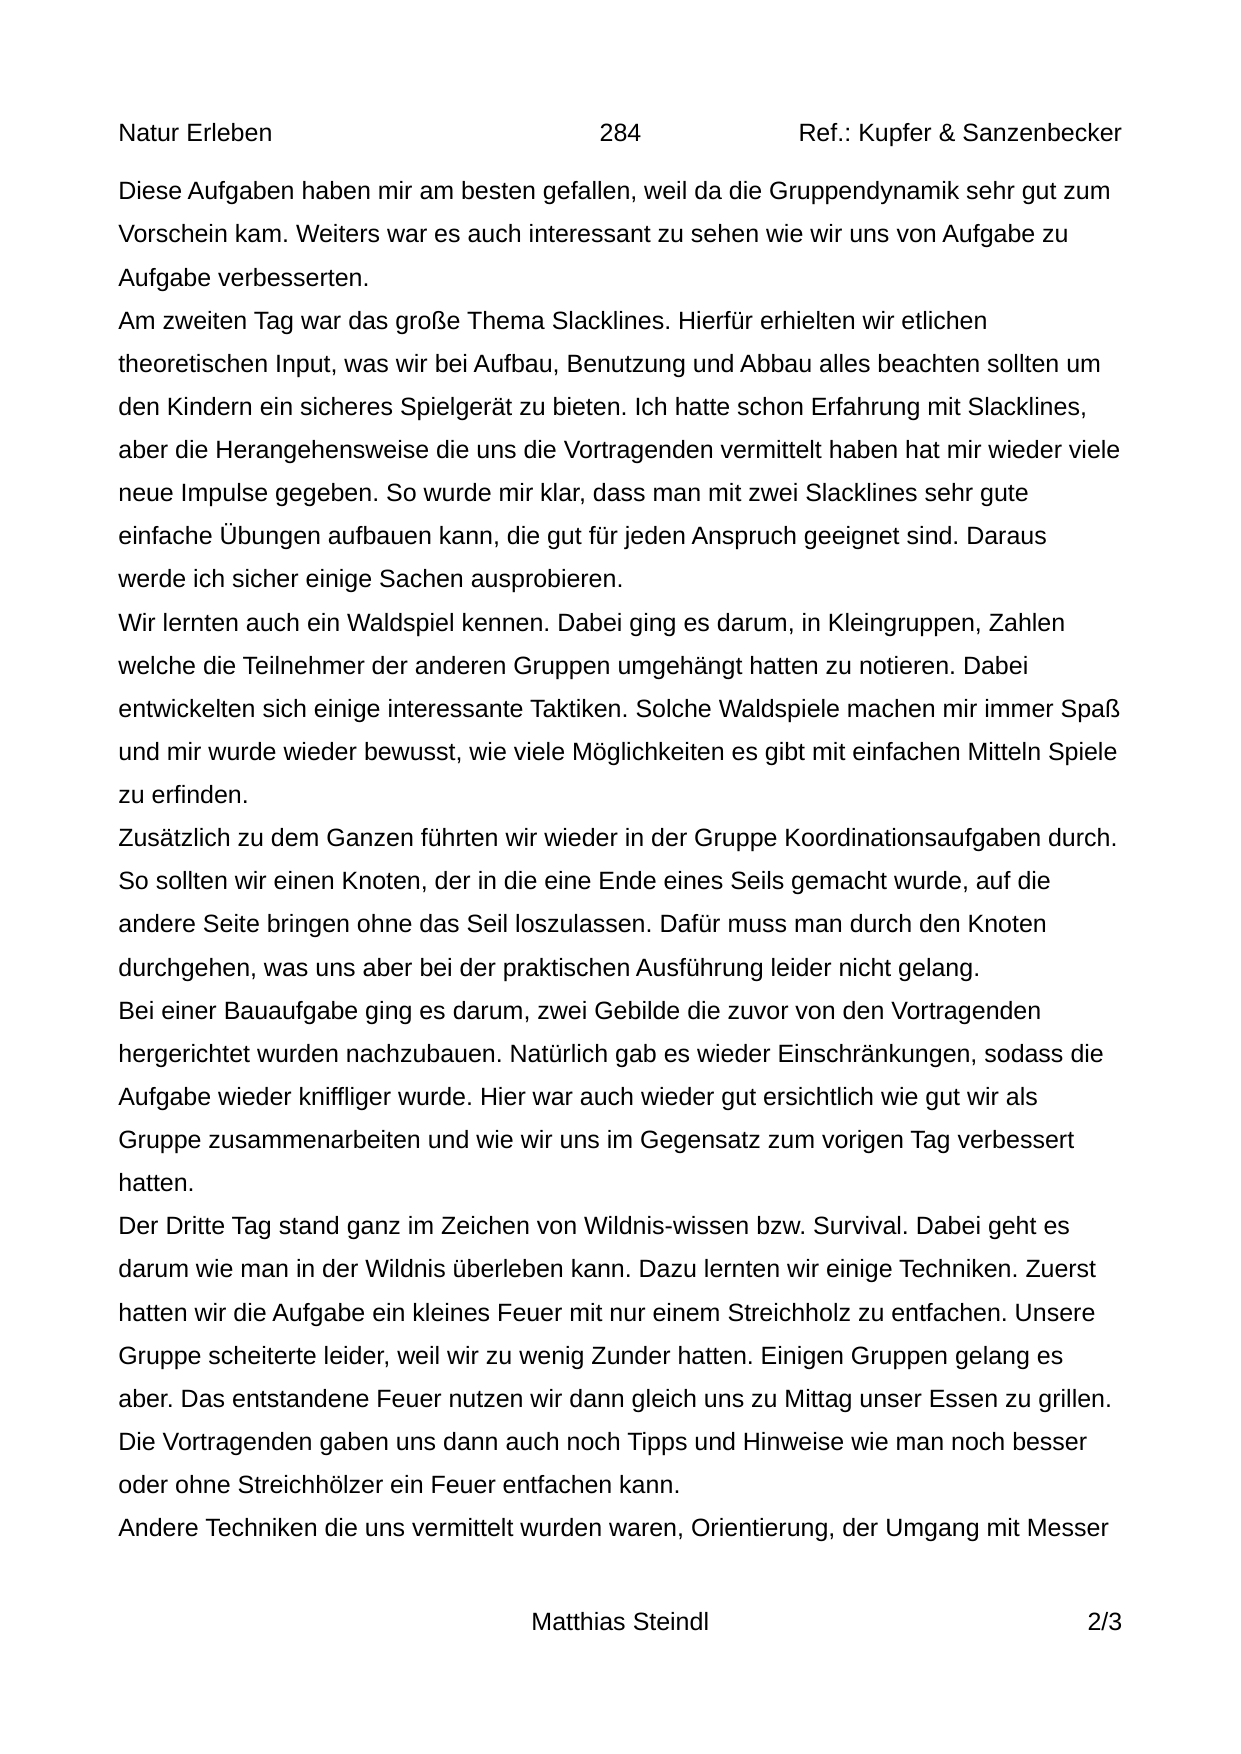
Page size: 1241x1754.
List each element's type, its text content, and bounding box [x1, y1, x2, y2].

text Andere Techniken die uns vermittelt wurden waren, Orientierung, der Umgang mit Messer [118, 1513, 1122, 1542]
text Wir lernten auch ein Waldspiel kennen. Dabei ging es darum, in Kleingruppen, Zahlen welche die Teilnehmer der anderen Gruppen umgehängt hatten zu notieren. Dabei entwickelten sich einige interessante Taktiken. Solche Waldspiele machen mir immer Spaß und mir wurde wieder bewusst, wie viele Möglichkeiten es gibt mit einfachen Mitteln Spiele zu erfinden. [118, 608, 1122, 809]
text Diese Aufgaben haben mir am besten gefallen, weil da die Gruppendynamik sehr gut zum Vorschein kam. Weiters war es auch interessant zu sehen wie wir uns von Aufgabe zu Aufgabe verbesserten. [118, 176, 1122, 291]
text Zusätzlich zu dem Ganzen führten wir wieder in der Gruppe Koordinationsaufgaben durch. So sollten wir einen Knoten, der in die eine Ende eines Seils gemacht wurde, auf die andere Seite bringen ohne das Seil loszulassen. Dafür muss man durch den Knoten durchgehen, was uns aber bei der praktischen Ausführung leider nicht gelang. [118, 823, 1122, 981]
text Bei einer Bauaufgabe ging es darum, zwei Gebilde die zuvor von den Vortragenden hergerichtet wurden nachzubauen. Natürlich gab es wieder Einschränkungen, sodass die Aufgabe wieder kniffliger wurde. Hier war auch wieder gut ersichtlich wie gut wir als Gruppe zusammenarbeiten und wie wir uns im Gegensatz zum vorigen Tag verbessert hatten. [118, 996, 1122, 1197]
text Die Vortragenden gaben uns dann auch noch Tipps und Hinweise wie man noch besser oder ohne Streichhölzer ein Feuer entfachen kann. [118, 1427, 1122, 1499]
text Am zweiten Tag war das große Thema Slacklines. Hierfür erhielten wir etlichen theoretischen Input, was wir bei Aufbau, Benutzung und Abbau alles beachten sollten um den Kindern ein sicheres Spielgerät zu bieten. Ich hatte schon Erfahrung mit Slacklines, aber die Herangehensweise die uns die Vortragenden vermittelt haben hat mir wieder viele neue Impulse gegeben. So wurde mir klar, dass man mit zwei Slacklines sehr gute einfache Übungen aufbauen kann, die gut für jeden Anspruch geeignet sind. Daraus werde ich sicher einige Sachen ausprobieren. [118, 306, 1122, 593]
text Der Dritte Tag stand ganz im Zeichen von Wildnis-wissen bzw. Survival. Dabei geht es darum wie man in der Wildnis überleben kann. Dazu lernten wir einige Techniken. Zuerst hatten wir die Aufgabe ein kleines Feuer mit nur einem Streichholz zu entfachen. Unsere Gruppe scheiterte leider, weil wir zu wenig Zunder hatten. Einigen Gruppen gelang es aber. Das entstandene Feuer nutzen wir dann gleich uns zu Mittag unser Essen zu grillen. [118, 1211, 1122, 1413]
